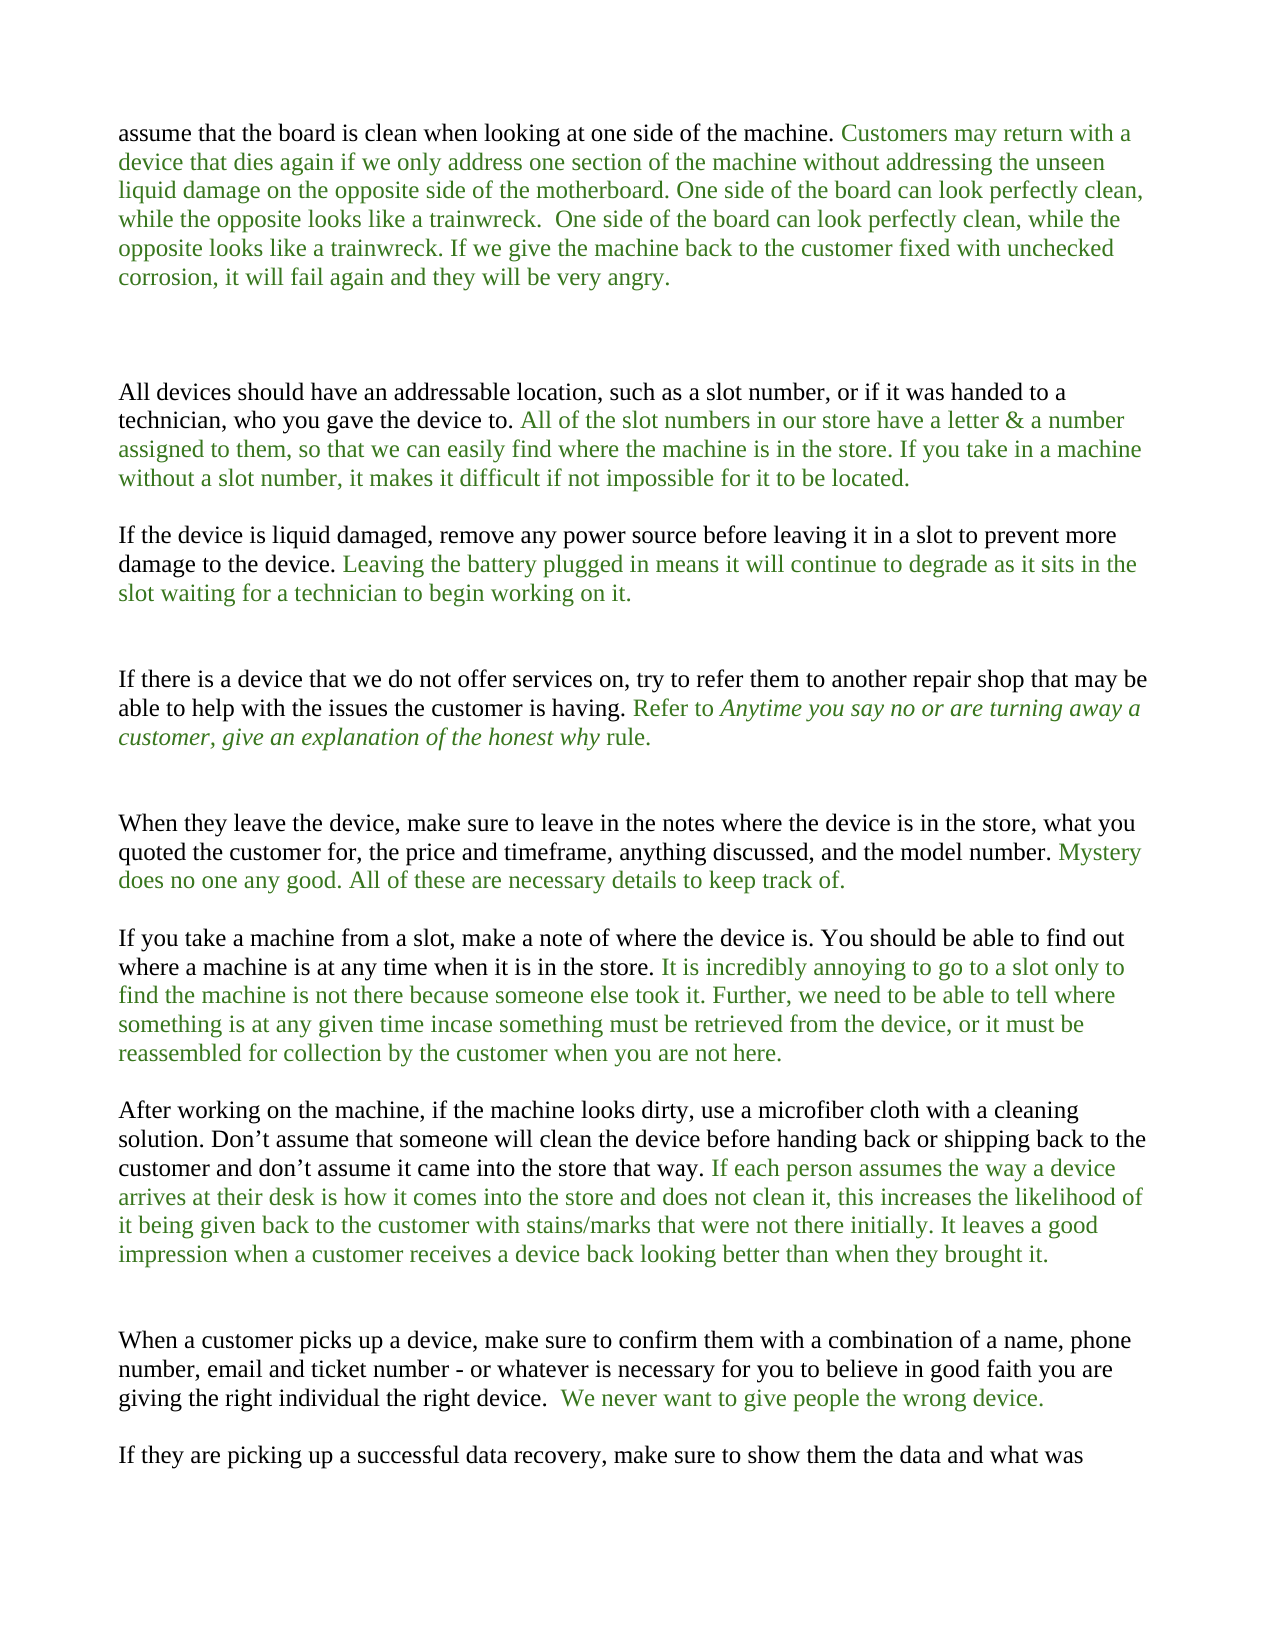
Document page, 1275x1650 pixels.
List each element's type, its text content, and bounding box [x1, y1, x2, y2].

text After working on the machine, if the machine looks dirty, use a microfiber cloth with a cleaning solution. Don’t assume that someone will clean the device before handing back or shipping back to the customer and don’t assume it came into the store that way. If each person assumes the way a device arrives at their desk is how it comes into the store and does not clean it, this increases the likelihood of it being given back to the customer with stains/marks that were not there initially. It leaves a good impression when a customer receives a device back looking better than when they brought it. [118, 1096, 1157, 1268]
text When a customer picks up a device, make sure to confirm them with a combination of a name, phone number, email and ticket number - or whatever is necessary for you to believe in good faith you are giving the right individual the right device. We never want to give people the wrong device. [118, 1326, 1157, 1412]
text If there is a device that we do not offer services on, try to refer them to another repair shop that may be able to help with the issues the customer is having. Refer to Anytime you say no or are turning away a customer, give an explanation of the honest why rule. [118, 664, 1157, 751]
text All devices should have an addressable location, such as a slot number, or if it was handed to a technician, who you gave the device to. All of the slot numbers in our store have a letter & a number assigned to them, so that we can easily find where the machine is in the store. If you take in a machine without a slot number, it makes it difficult if not impossible for it to be located. [118, 377, 1157, 492]
text assume that the board is clean when looking at one side of the machine. Customers may return with a device that dies again if we only address one section of the machine without addressing the unseen liquid damage on the opposite side of the motherboard. One side of the board can look perfectly clean, while the opposite looks like a trainwreck. One side of the board can look perfectly clean, while the opposite looks like a trainwreck. If we give the machine back to the customer fixed with unchecked corrosion, it will fail again and they will be very angry. [118, 118, 1157, 291]
text If they are picking up a successful data recovery, make sure to show them the data and what was [118, 1441, 1157, 1469]
text When they leave the device, make sure to leave in the notes where the device is in the store, what you quoted the customer for, the price and timeframe, anything discussed, and the model number. Mystery does no one any good. All of these are necessary details to keep track of. [118, 808, 1157, 894]
text If the device is liquid damaged, remove any power source before leaving it in a slot to prevent more damage to the device. Leaving the battery plugged in means it will continue to degrade as it sits in the slot waiting for a technician to begin working on it. [118, 521, 1157, 607]
text If you take a machine from a slot, make a note of where the device is. You should be able to find out where a machine is at any time when it is in the store. It is incredibly annoying to go to a slot only to find the machine is not there because someone else took it. Further, we need to be able to tell where something is at any given time incase something must be retrieved from the device, or it must be reassembled for collection by the customer when you are not here. [118, 923, 1157, 1067]
